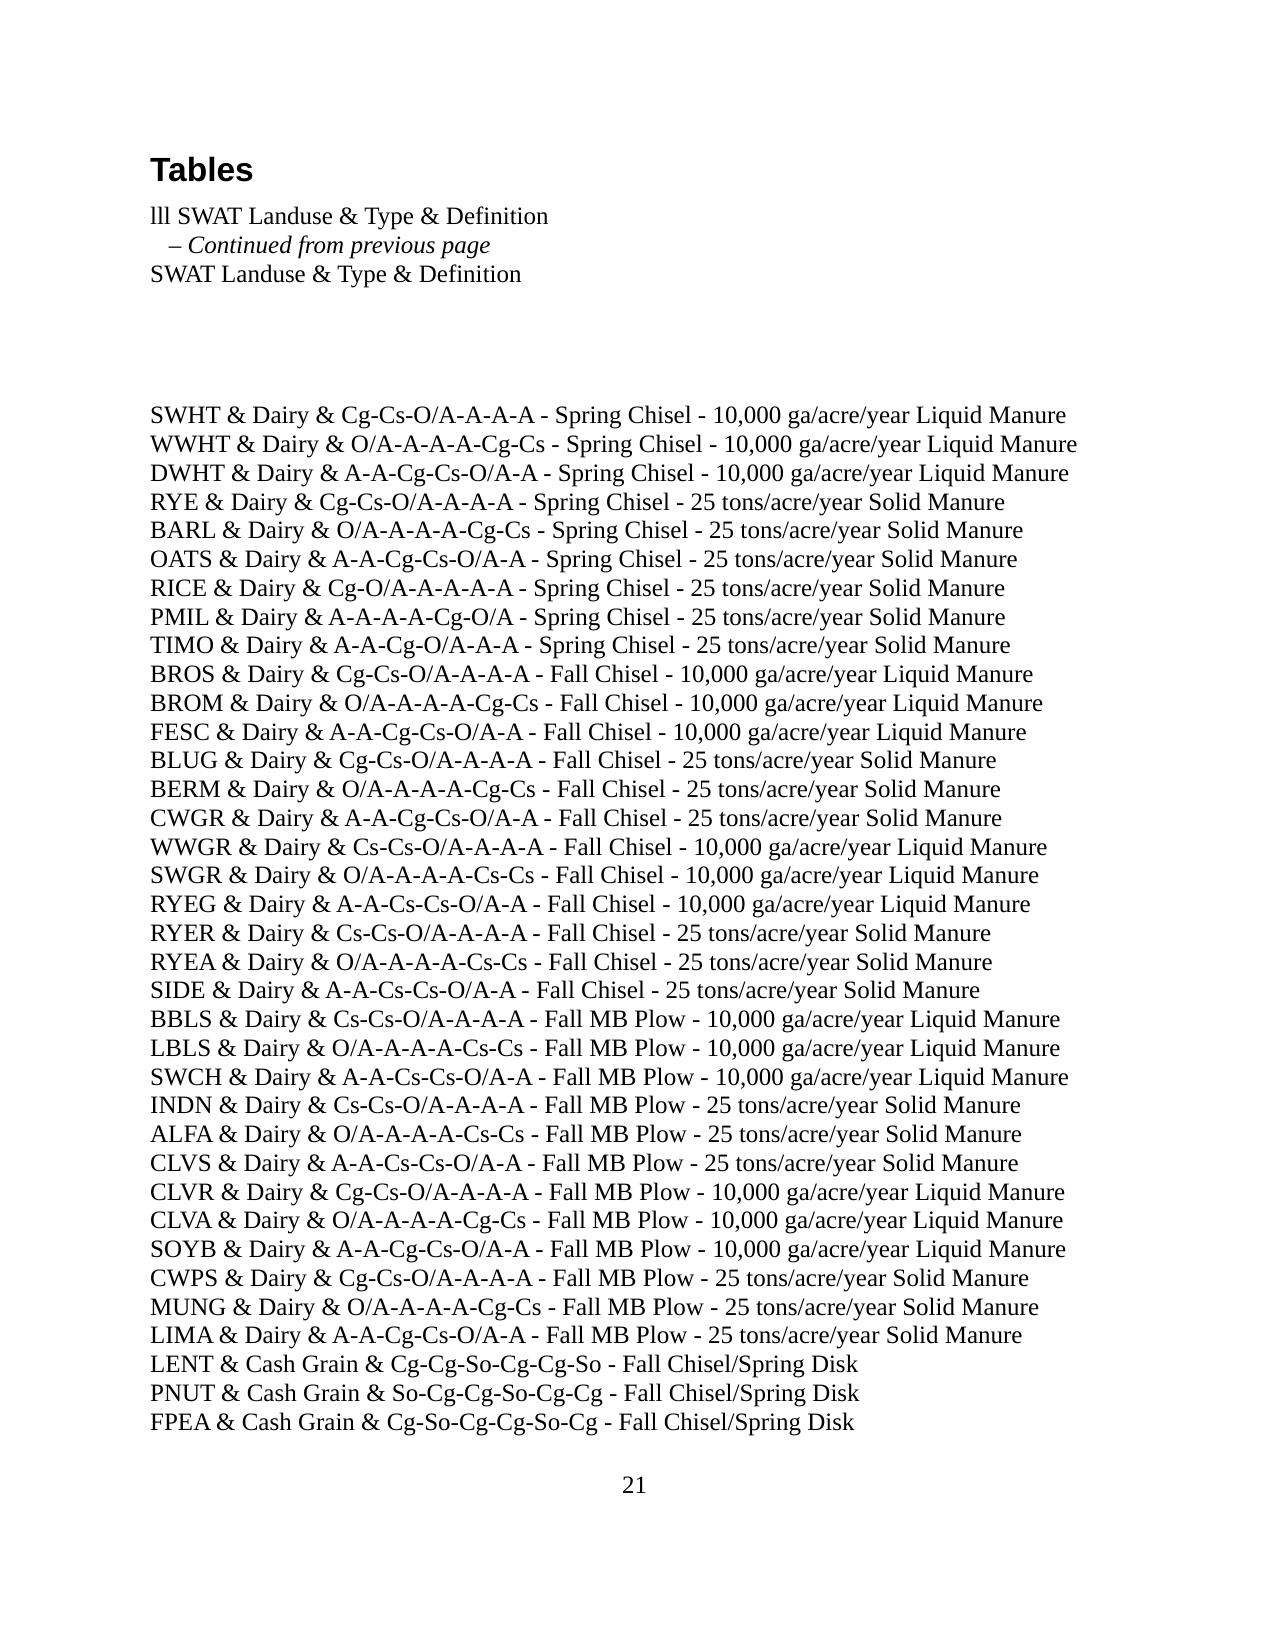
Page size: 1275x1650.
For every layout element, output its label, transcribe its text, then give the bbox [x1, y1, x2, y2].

subtitle Tables [150, 150, 1125, 189]
text lll SWAT Landuse & Type & Definition – Continued from previous page SWAT Landuse & Type & Definition [150, 201, 1125, 316]
text SWHT & Dairy & Cg-Cs-O/A-A-A-A - Spring Chisel - 10,000 ga/acre/year Liquid Manure WWHT & Dairy & O/A-A-A-A-Cg-Cs - Spring Chisel - 10,000 ga/acre/year Liquid Manure DWHT & Dairy & A-A-Cg-Cs-O/A-A - Spring Chisel - 10,000 ga/acre/year Liquid Manure RYE & Dairy & Cg-Cs-O/A-A-A-A - Spring Chisel - 25 tons/acre/year Solid Manure BARL & Dairy & O/A-A-A-A-Cg-Cs - Spring Chisel - 25 tons/acre/year Solid Manure OATS & Dairy & A-A-Cg-Cs-O/A-A - Spring Chisel - 25 tons/acre/year Solid Manure RICE & Dairy & Cg-O/A-A-A-A-A - Spring Chisel - 25 tons/acre/year Solid Manure PMIL & Dairy & A-A-A-A-Cg-O/A - Spring Chisel - 25 tons/acre/year Solid Manure TIMO & Dairy & A-A-Cg-O/A-A-A - Spring Chisel - 25 tons/acre/year Solid Manure BROS & Dairy & Cg-Cs-O/A-A-A-A - Fall Chisel - 10,000 ga/acre/year Liquid Manure BROM & Dairy & O/A-A-A-A-Cg-Cs - Fall Chisel - 10,000 ga/acre/year Liquid Manure FESC & Dairy & A-A-Cg-Cs-O/A-A - Fall Chisel - 10,000 ga/acre/year Liquid Manure BLUG & Dairy & Cg-Cs-O/A-A-A-A - Fall Chisel - 25 tons/acre/year Solid Manure BERM & Dairy & O/A-A-A-A-Cg-Cs - Fall Chisel - 25 tons/acre/year Solid Manure CWGR & Dairy & A-A-Cg-Cs-O/A-A - Fall Chisel - 25 tons/acre/year Solid Manure WWGR & Dairy & Cs-Cs-O/A-A-A-A - Fall Chisel - 10,000 ga/acre/year Liquid Manure SWGR & Dairy & O/A-A-A-A-Cs-Cs - Fall Chisel - 10,000 ga/acre/year Liquid Manure RYEG & Dairy & A-A-Cs-Cs-O/A-A - Fall Chisel - 10,000 ga/acre/year Liquid Manure RYER & Dairy & Cs-Cs-O/A-A-A-A - Fall Chisel - 25 tons/acre/year Solid Manure RYEA & Dairy & O/A-A-A-A-Cs-Cs - Fall Chisel - 25 tons/acre/year Solid Manure SIDE & Dairy & A-A-Cs-Cs-O/A-A - Fall Chisel - 25 tons/acre/year Solid Manure BBLS & Dairy & Cs-Cs-O/A-A-A-A - Fall MB Plow - 10,000 ga/acre/year Liquid Manure LBLS & Dairy & O/A-A-A-A-Cs-Cs - Fall MB Plow - 10,000 ga/acre/year Liquid Manure SWCH & Dairy & A-A-Cs-Cs-O/A-A - Fall MB Plow - 10,000 ga/acre/year Liquid Manure INDN & Dairy & Cs-Cs-O/A-A-A-A - Fall MB Plow - 25 tons/acre/year Solid Manure ALFA & Dairy & O/A-A-A-A-Cs-Cs - Fall MB Plow - 25 tons/acre/year Solid Manure CLVS & Dairy & A-A-Cs-Cs-O/A-A - Fall MB Plow - 25 tons/acre/year Solid Manure CLVR & Dairy & Cg-Cs-O/A-A-A-A - Fall MB Plow - 10,000 ga/acre/year Liquid Manure CLVA & Dairy & O/A-A-A-A-Cg-Cs - Fall MB Plow - 10,000 ga/acre/year Liquid Manure SOYB & Dairy & A-A-Cg-Cs-O/A-A - Fall MB Plow - 10,000 ga/acre/year Liquid Manure CWPS & Dairy & Cg-Cs-O/A-A-A-A - Fall MB Plow - 25 tons/acre/year Solid Manure MUNG & Dairy & O/A-A-A-A-Cg-Cs - Fall MB Plow - 25 tons/acre/year Solid Manure LIMA & Dairy & A-A-Cg-Cs-O/A-A - Fall MB Plow - 25 tons/acre/year Solid Manure LENT & Cash Grain & Cg-Cg-So-Cg-Cg-So - Fall Chisel/Spring Disk PNUT & Cash Grain & So-Cg-Cg-So-Cg-Cg - Fall Chisel/Spring Disk FPEA & Cash Grain & Cg-So-Cg-Cg-So-Cg - Fall Chisel/Spring Disk [150, 401, 1125, 1436]
